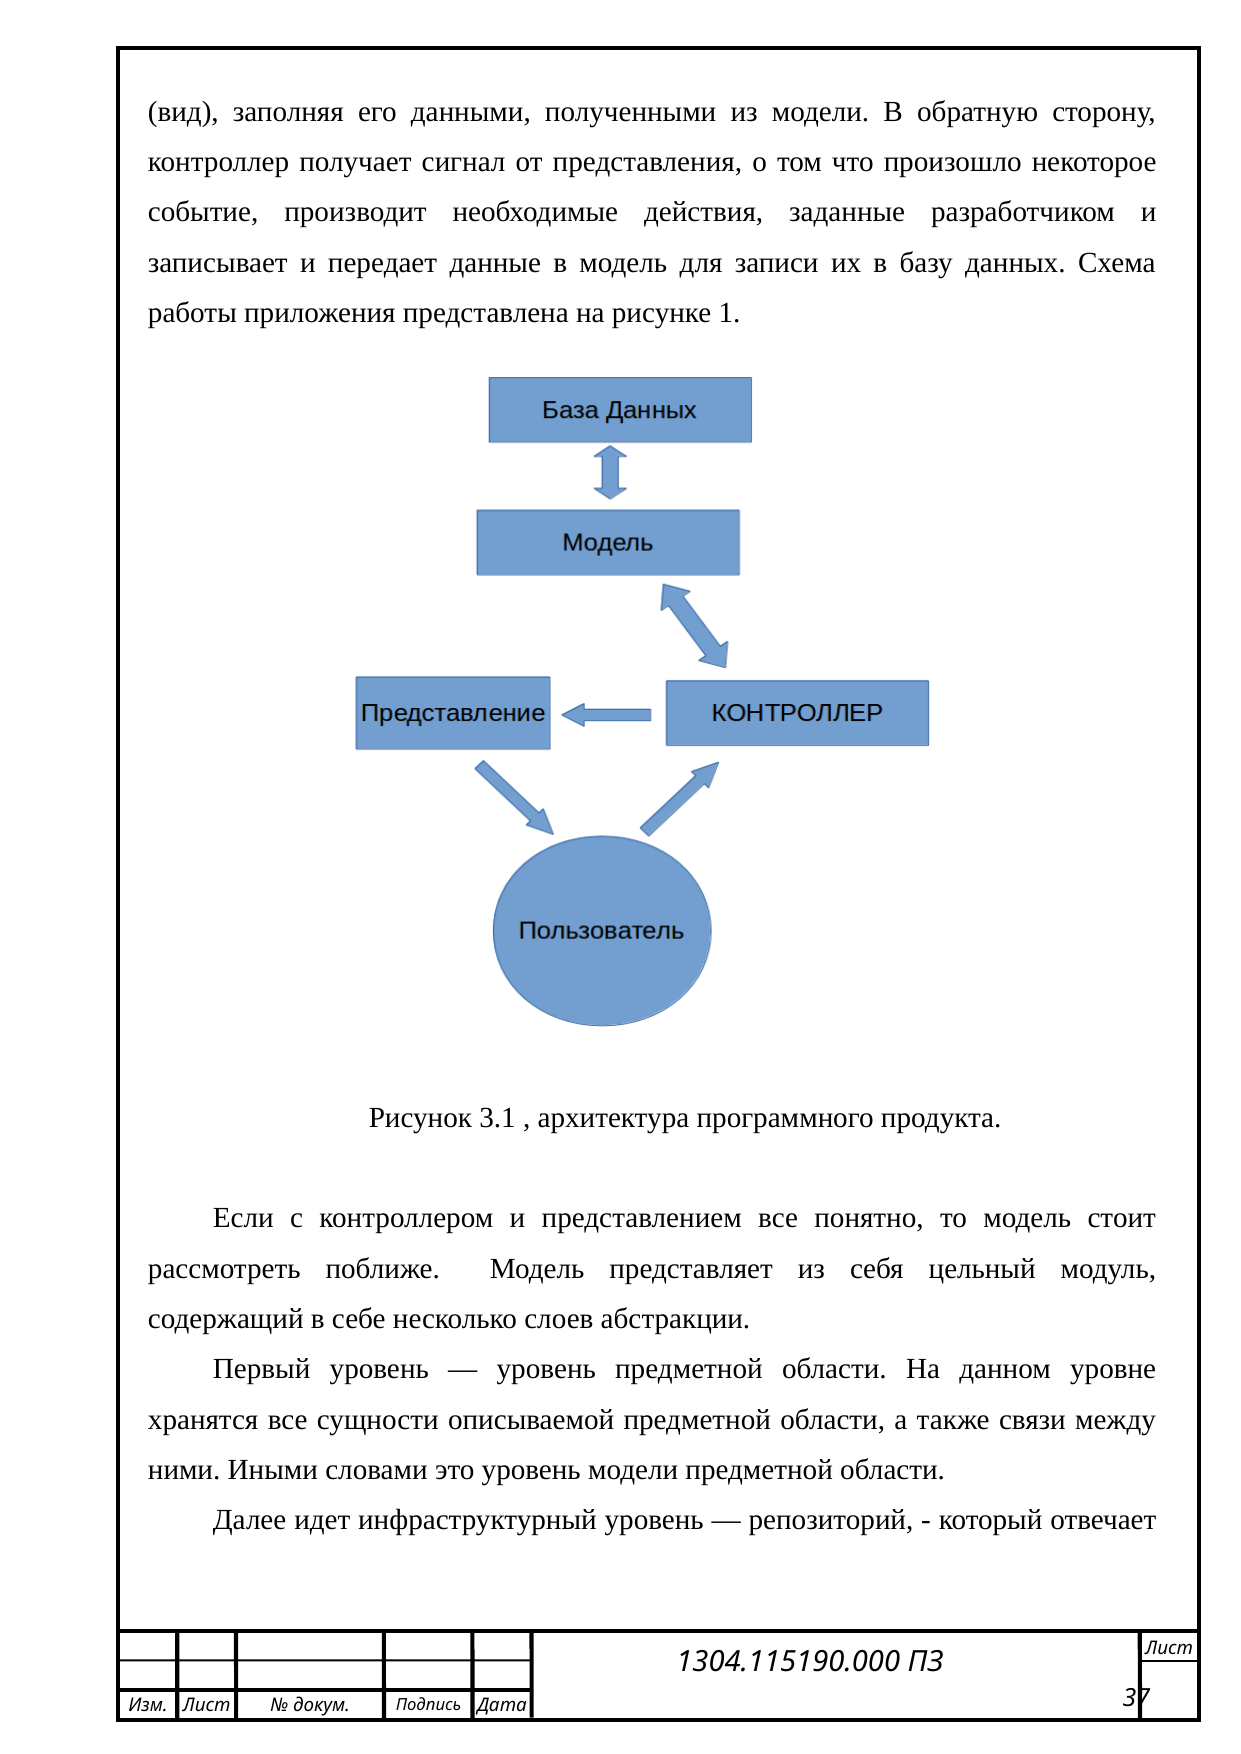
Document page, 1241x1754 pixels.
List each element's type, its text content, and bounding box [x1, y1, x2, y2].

text Если с контроллером и представлением все понятно, то модель стоит рассмотреть поближе. Модель представляет из себя цельный модуль, содержащий в себе несколько слоев абстракции. [148, 1201, 1157, 1335]
text Первый уровень — уровень предметной области. На данном уровне хранятся все сущности описываемой предметной области, а также связи между ними. Иными словами это уровень модели предметной области. [148, 1352, 1157, 1486]
text Рисунок 3.1 , архитектура программного продукта. [148, 1100, 1157, 1133]
text Далее идет инфраструктурный уровень — репозиторий, - который отвечает [148, 1502, 1157, 1536]
picture [331, 345, 944, 1057]
text (вид), заполняя его данными, полученными из модели. В обратную сторону, контроллер получает сигнал от представления, о том что произошло некоторое событие, производит необходимые действия, заданные разработчиком и записывает и передает данные в модель для записи их в базу данных. Схема работы приложения представлена на рисунке 1. [148, 94, 1157, 328]
